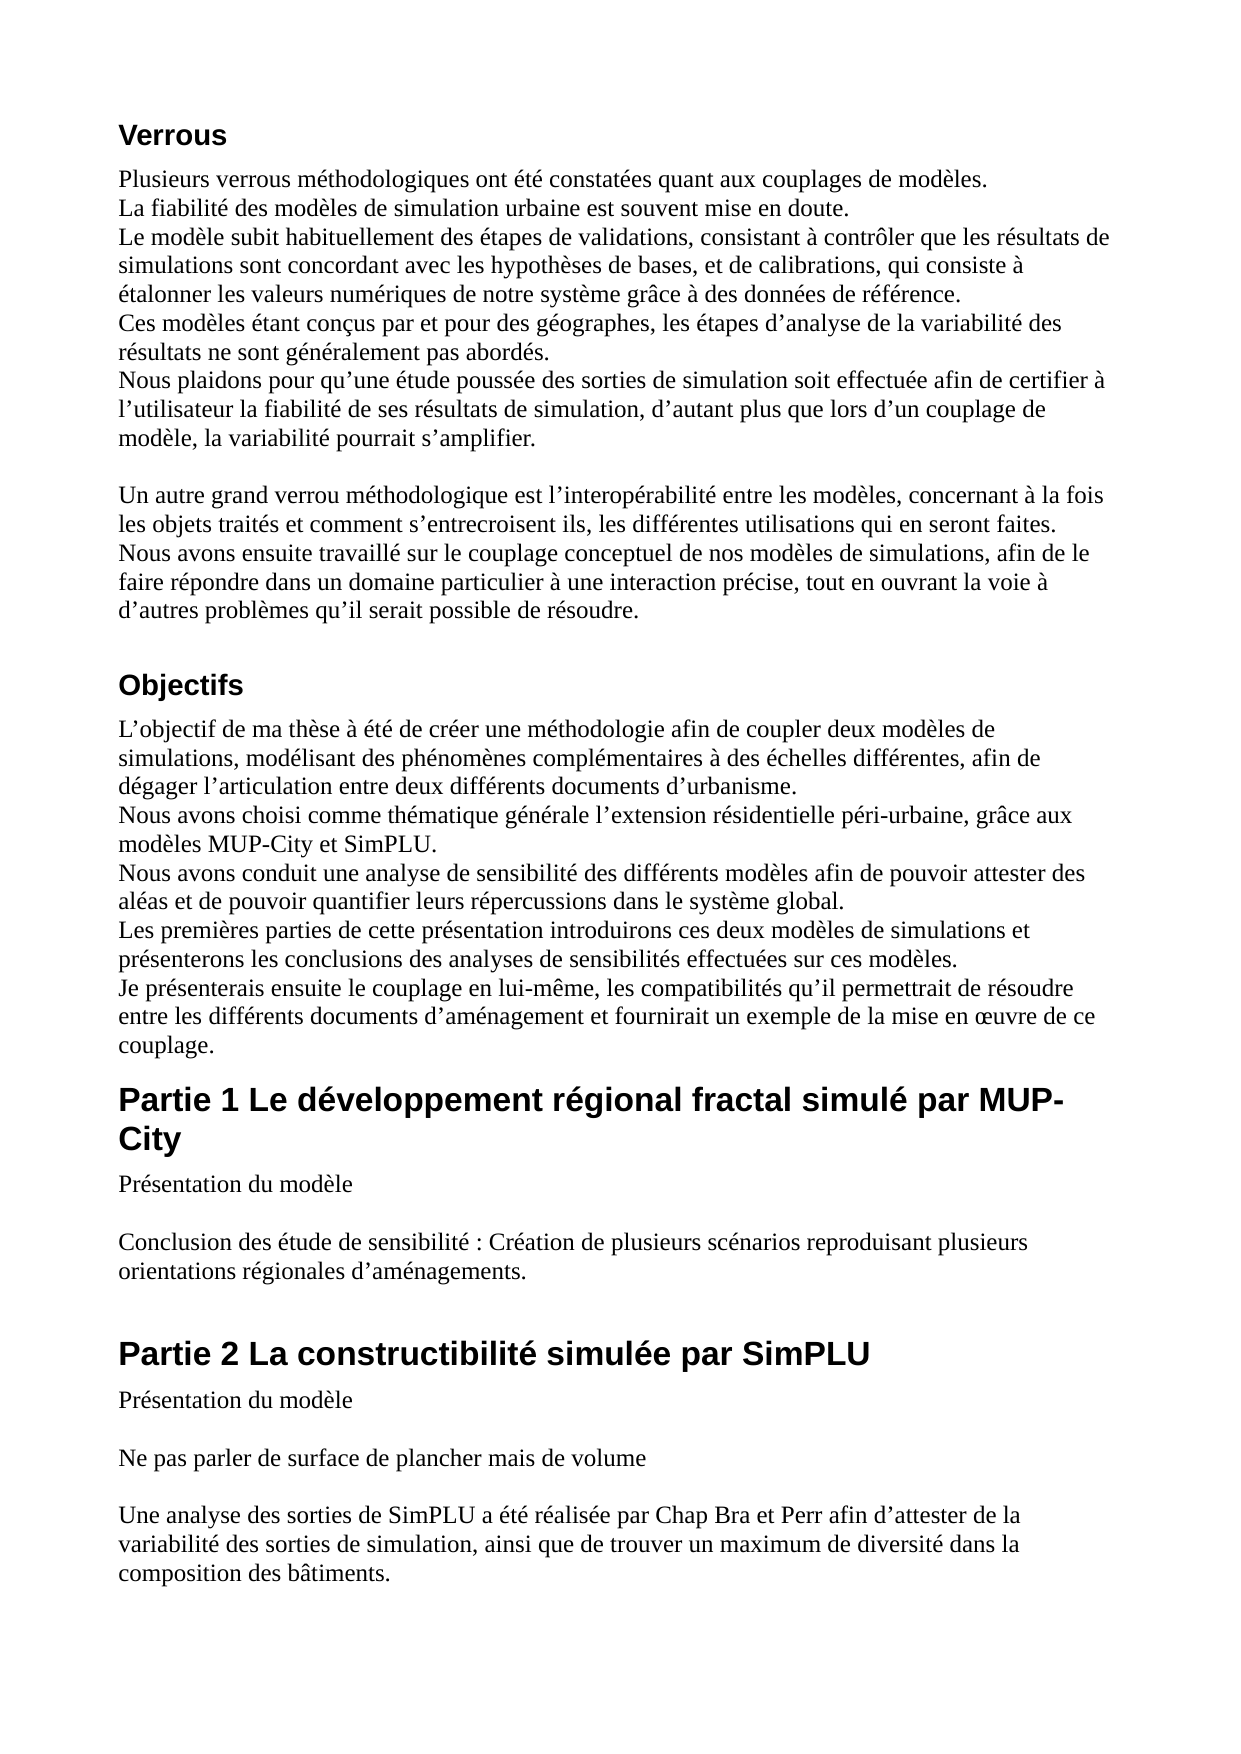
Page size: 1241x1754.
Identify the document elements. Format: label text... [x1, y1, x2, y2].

text Nous avons conduit une analyse de sensibilité des différents modèles afin de pouvoir attester des aléas et de pouvoir quantifier leurs répercussions dans le système global. [118, 858, 1122, 915]
subtitle Partie 2 La constructibilité simulée par SimPLU [118, 1334, 1122, 1373]
text Nous avons choisi comme thématique générale l’extension résidentielle péri-urbaine, grâce aux modèles MUP-City et SimPLU. [118, 800, 1122, 858]
text Conclusion des étude de sensibilité : Création de plusieurs scénarios reproduisant plusieurs orientations régionales d’aménagements. [118, 1227, 1122, 1284]
text Présentation du modèle [118, 1169, 1122, 1198]
text Une analyse des sorties de SimPLU a été réalisée par Chap Bra et Perr afin d’attester de la variabilité des sorties de simulation, ainsi que de trouver un maximum de diversité dans la composition des bâtiments. [118, 1500, 1122, 1587]
text Le modèle subit habituellement des étapes de validations, consistant à contrôler que les résultats de simulations sont concordant avec les hypothèses de bases, et de calibrations, qui consiste à étalonner les valeurs numériques de notre système grâce à des données de référence. [118, 222, 1122, 308]
subtitle Partie 1 Le développement régional fractal simulé par MUP-City [118, 1080, 1122, 1157]
subtitle Verrous [118, 118, 1122, 152]
text Ces modèles étant conçus par et pour des géographes, les étapes d’analyse de la variabilité des résultats ne sont généralement pas abordés. [118, 308, 1122, 366]
text Les premières parties de cette présentation introduirons ces deux modèles de simulations et présenterons les conclusions des analyses de sensibilités effectuées sur ces modèles. [118, 915, 1122, 973]
text Nous avons ensuite travaillé sur le couplage conceptuel de nos modèles de simulations, afin de le faire répondre dans un domaine particulier à une interaction précise, tout en ouvrant la voie à d’autres problèmes qu’il serait possible de résoudre. [118, 538, 1122, 624]
text Je présenterais ensuite le couplage en lui-même, les compatibilités qu’il permettrait de résoudre entre les différents documents d’aménagement et fournirait un exemple de la mise en œuvre de ce couplage. [118, 973, 1122, 1059]
text L’objectif de ma thèse à été de créer une méthodologie afin de coupler deux modèles de simulations, modélisant des phénomènes complémentaires à des échelles différentes, afin de dégager l’articulation entre deux différents documents d’urbanisme. [118, 714, 1122, 800]
text La fiabilité des modèles de simulation urbaine est souvent mise en doute. [118, 193, 1122, 222]
text Présentation du modèle [118, 1385, 1122, 1414]
subtitle Objectifs [118, 668, 1122, 701]
text Plusieurs verrous méthodologiques ont été constatées quant aux couplages de modèles. [118, 164, 1122, 193]
text Ne pas parler de surface de plancher mais de volume [118, 1443, 1122, 1472]
text Nous plaidons pour qu’une étude poussée des sorties de simulation soit effectuée afin de certifier à l’utilisateur la fiabilité de ses résultats de simulation, d’autant plus que lors d’un couplage de modèle, la variabilité pourrait s’amplifier. [118, 366, 1122, 452]
text Un autre grand verrou méthodologique est l’interopérabilité entre les modèles, concernant à la fois les objets traités et comment s’entrecroisent ils, les différentes utilisations qui en seront faites. [118, 481, 1122, 538]
